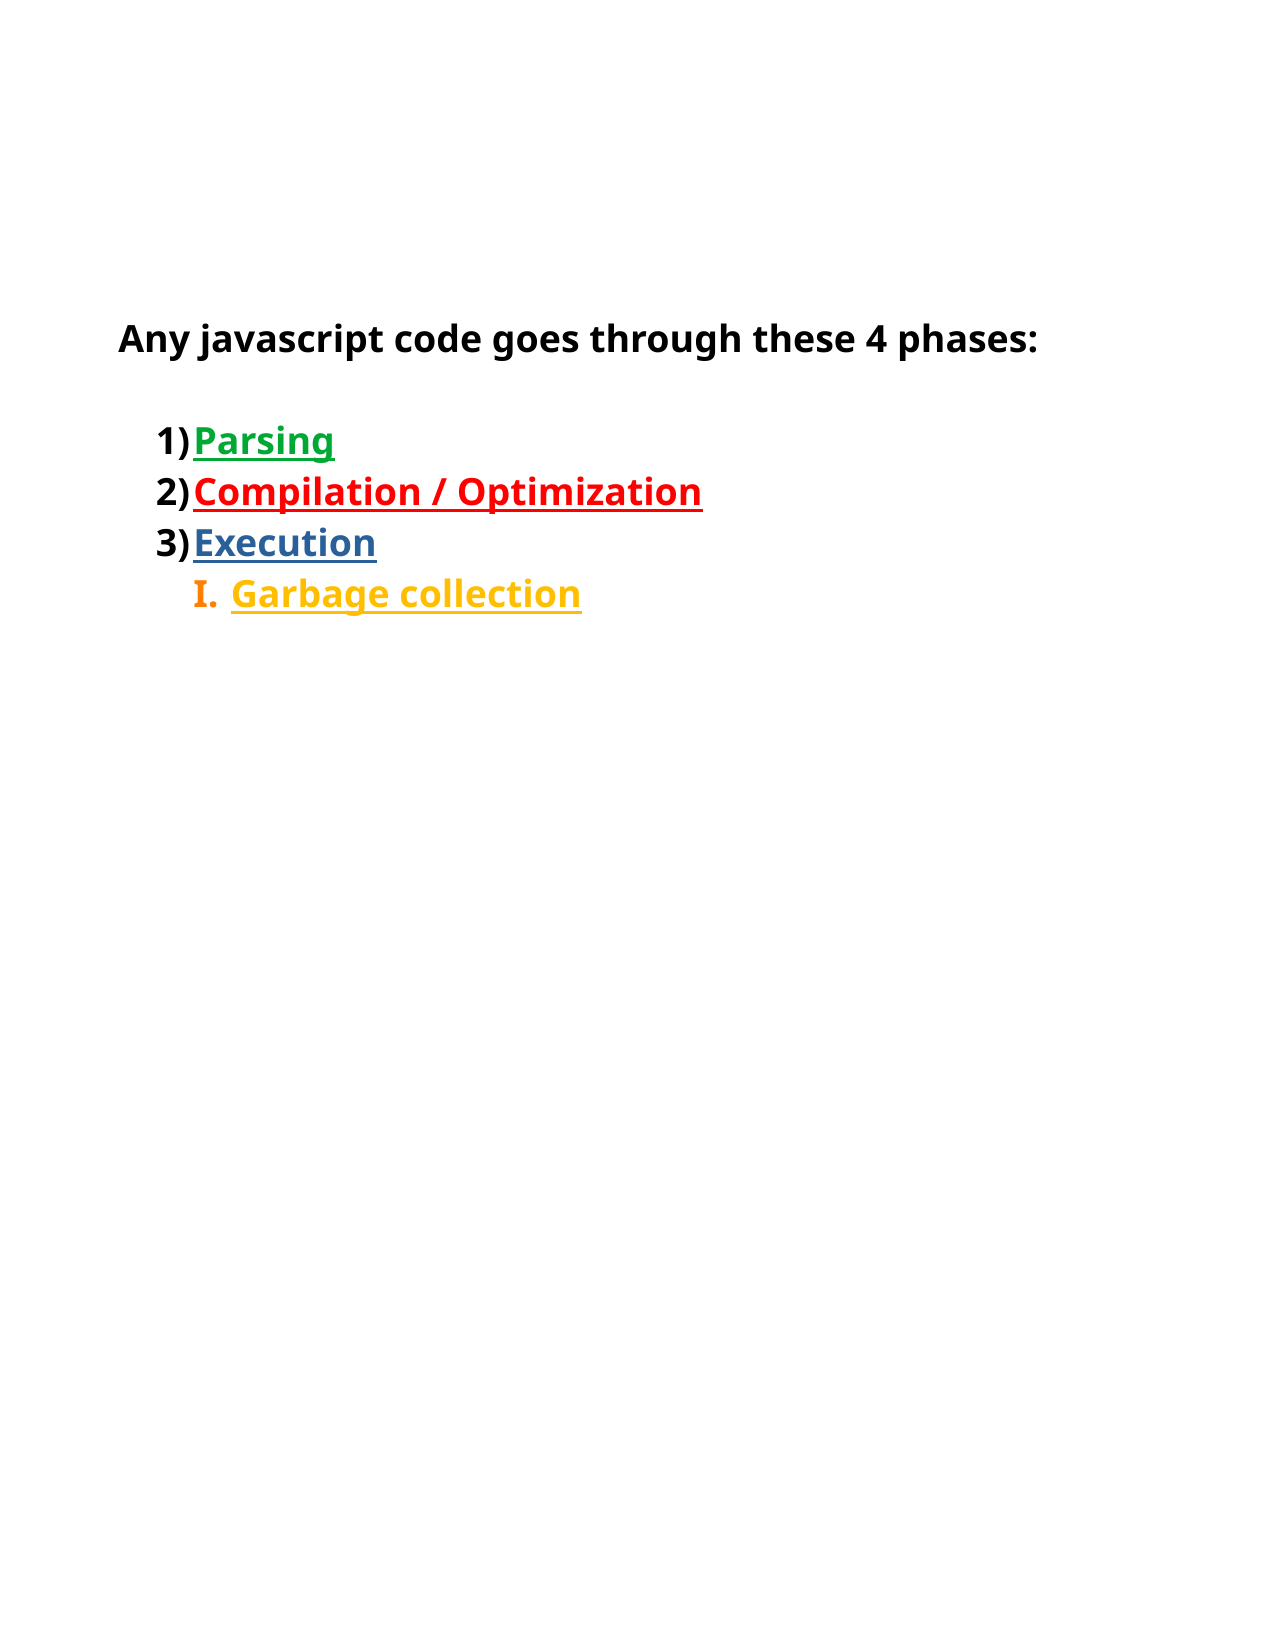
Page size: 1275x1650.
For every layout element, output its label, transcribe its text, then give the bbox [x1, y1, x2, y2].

list Garbage collection [193, 568, 1157, 619]
list Execution [156, 517, 1157, 568]
list Parsing [156, 415, 1157, 466]
list Compilation / Optimization [156, 466, 1157, 517]
text Javascript internal working [118, 176, 1157, 244]
text Any javascript code goes through these 4 phases: [118, 313, 1157, 364]
